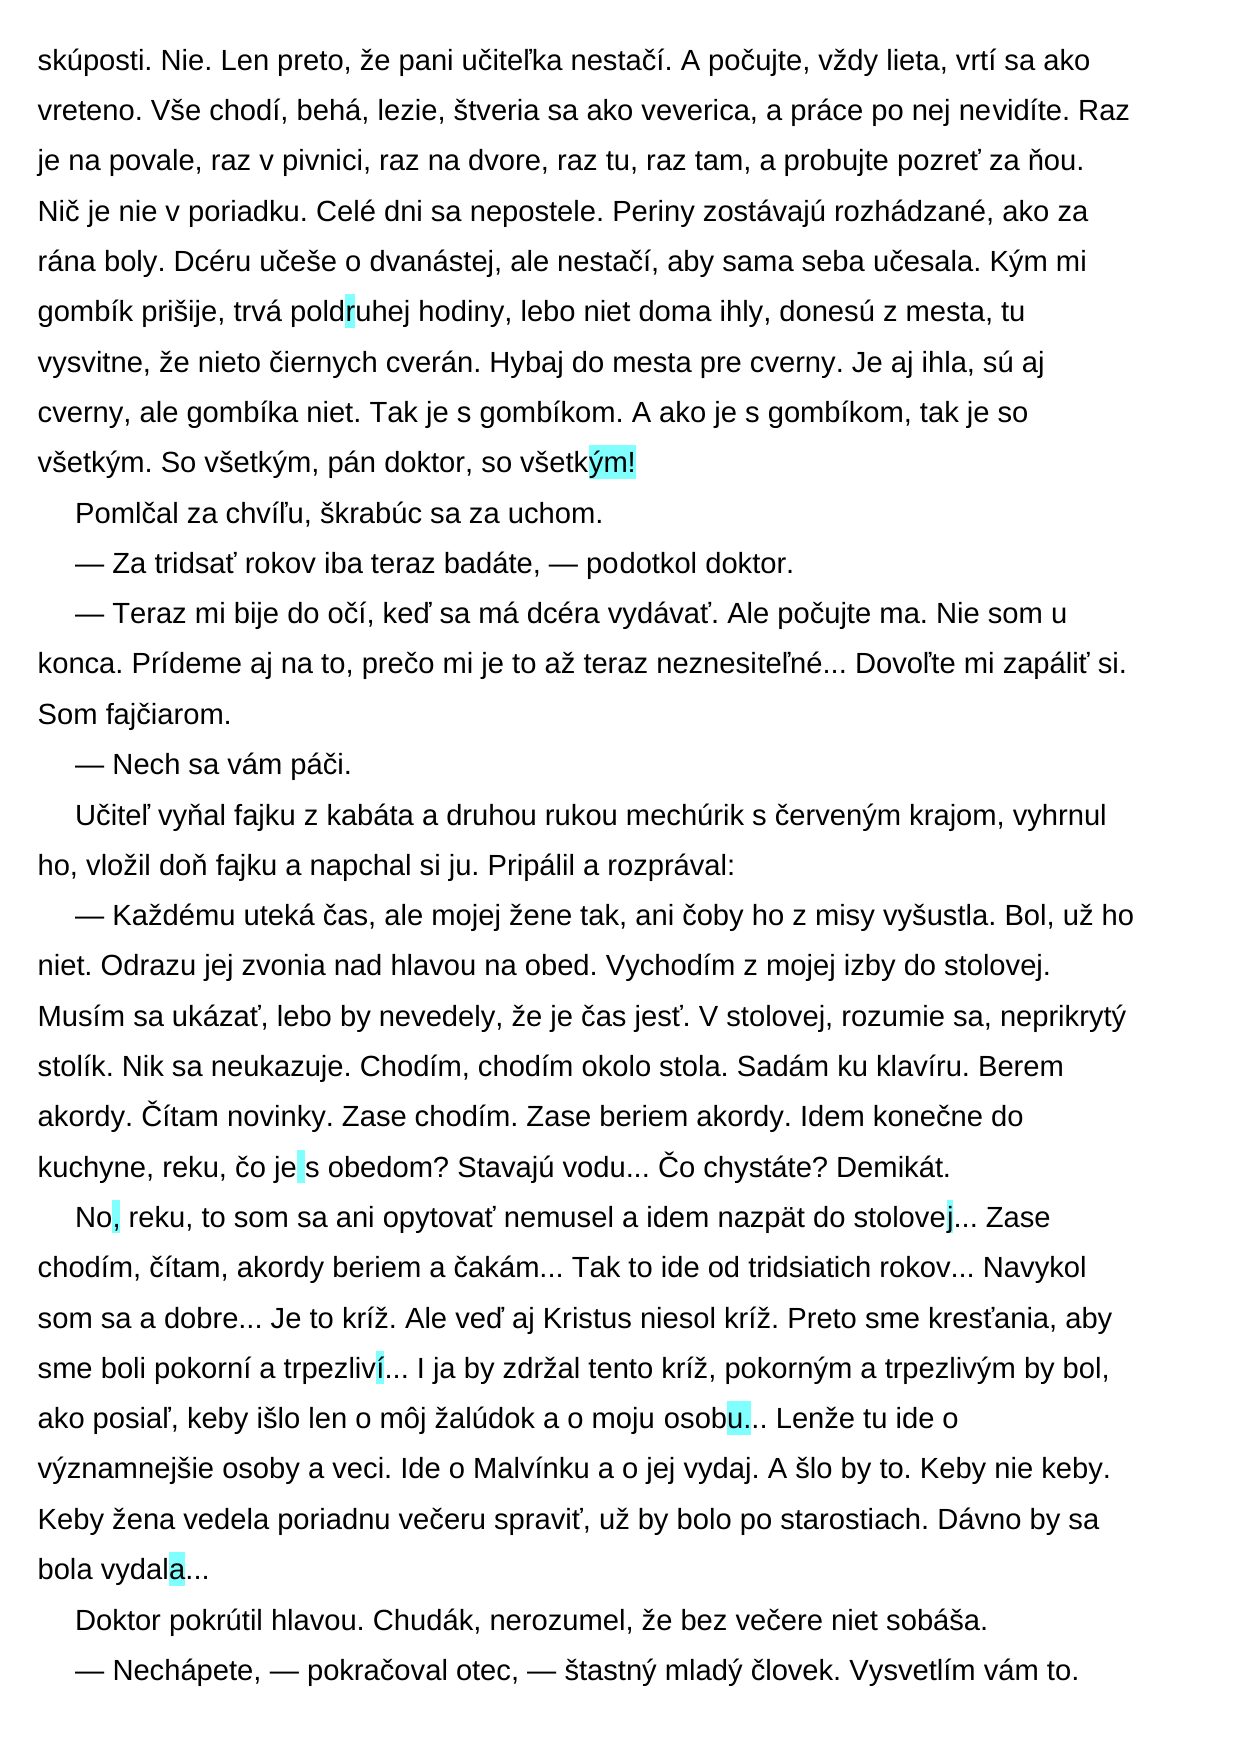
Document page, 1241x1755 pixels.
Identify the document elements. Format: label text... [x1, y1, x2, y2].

text — Za tridsať rokov iba teraz badáte, — po­dotkol doktor. [37, 546, 1136, 579]
text skúposti. Nie. Len preto, že pani učiteľka nestačí. A počujte, vždy lieta, vrtí sa ako vreteno. Vše chodí, behá, lezie, štveria sa ako veverica, a práce po nej ne­vidíte. Raz je na povale, raz v pivnici, raz na dvore, raz tu, raz tam, a probujte pozreť za ňou. Nič je nie v poriadku. Celé dni sa nepostele. Periny zostávajú rozhádzané, ako za rána boly. Dcéru učeše o dvanástej, ale nestačí, aby sama seba učesala. Kým mi gombík prišije, trvá poldruhej hodiny, lebo niet doma ihly, donesú z mesta, tu vysvitne, že nieto čiernych cverán. Hybaj do mesta pre cverny. Je aj ihla, sú aj cverny, ale gombíka niet. Tak je s gombíkom. A ako je s gombíkom, tak je so všetkým. So všetkým, pán doktor, so všetkým! [37, 43, 1136, 479]
text — Nechápete, — pokračoval otec, — štastný mladý človek. Vysvetlím vám to. [37, 1653, 1136, 1686]
text — Nech sa vám páči. [37, 747, 1136, 781]
text Učiteľ vyňal fajku z kabáta a druhou rukou mechúrik s červeným krajom, vyhrnul ho, vložil doň fajku a napchal si ju. Pripálil a rozprával: [37, 797, 1136, 881]
text — Každému uteká čas, ale mojej žene tak, ani čoby ho z misy vyšustla. Bol, už ho niet. Odrazu jej zvonia nad hlavou na obed. Vychodím z mojej izby do stolovej. Musím sa ukázať, lebo by nevedely, že je čas jesť. V stolovej, rozumie sa, neprikrytý stolík. Nik sa neukazuje. Chodím, chodím okolo stola. Sadám ku klavíru. Berem akordy. Čítam novinky. Zase chodím. Zase beriem akordy. Idem konečne do kuchyne, reku, čo je s obedom? Stavajú vodu... Čo chystáte? Demikát. [37, 898, 1136, 1183]
text No, reku, to som sa ani opytovať nemusel a idem nazpät do stolovej... Zase chodím, čítam, akordy beriem a čakám... Tak to ide od tridsiatich rokov... Navykol som sa a dobre... Je to kríž. Ale veď aj Kristus niesol kríž. Preto sme kresťania, aby sme boli pokorní a trpezliví... I ja by zdržal tento kríž, pokorným a trpezlivým by bol, ako posiaľ, keby išlo len o môj žalúdok a o moju osobu... Lenže tu ide o významnejšie osoby a veci. Ide o Malvínku a o jej vydaj. A šlo by to. Keby nie keby. Keby žena vedela poriadnu večeru spraviť, už by bolo po starostiach. Dávno by sa bola vydala... [37, 1200, 1136, 1586]
text — Teraz mi bije do očí, keď sa má dcéra vydávať. Ale počujte ma. Nie som u konca. Prí­deme aj na to, prečo mi je to až teraz neznesi­teľné... Dovoľte mi zapáliť si. Som fajčiarom. [37, 596, 1136, 730]
text Doktor pokrútil hlavou. Chudák, nerozumel, že bez večere niet sobáša. [37, 1602, 1136, 1636]
text Pomlčal za chvíľu, škrabúc sa za uchom. [37, 496, 1136, 529]
